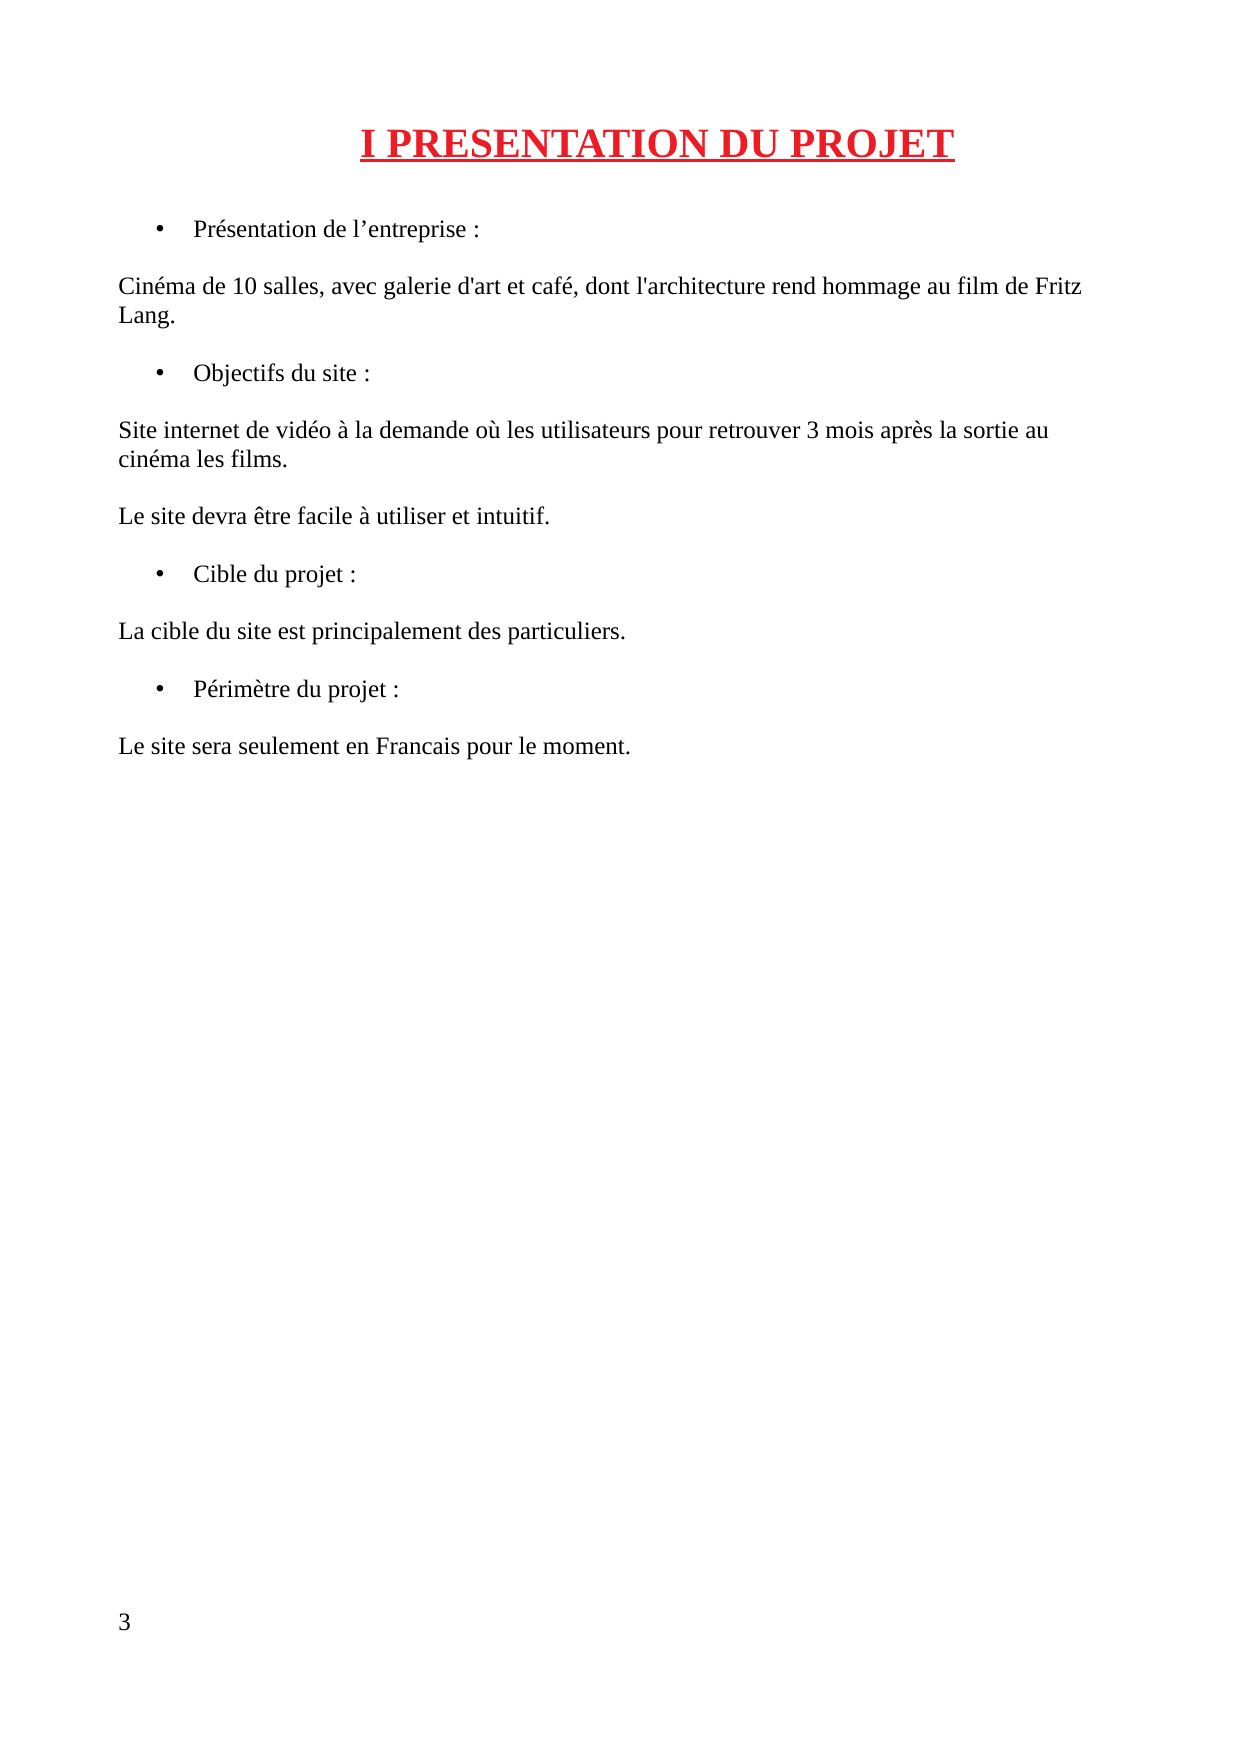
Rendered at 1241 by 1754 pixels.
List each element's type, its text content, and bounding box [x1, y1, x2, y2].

text I PRESENTATION DU PROJET [118, 118, 1122, 214]
list Présentation de l’entreprise : [156, 214, 1122, 243]
text Le site sera seulement en Francais pour le moment. [118, 731, 1122, 760]
list Objectifs du site : [156, 358, 1122, 386]
text Site internet de vidéo à la demande où les utilisateurs pour retrouver 3 mois après la sortie au cinéma les films. [118, 415, 1122, 473]
list Périmètre du projet : [156, 674, 1122, 703]
text Le site devra être facile à utiliser et intuitif. [118, 501, 1122, 530]
text La cible du site est principalement des particuliers. [118, 616, 1122, 645]
text Cinéma de 10 salles, avec galerie d'art et café, dont l'architecture rend hommage au film de Fritz Lang. [118, 271, 1122, 329]
list Cible du projet : [156, 559, 1122, 588]
